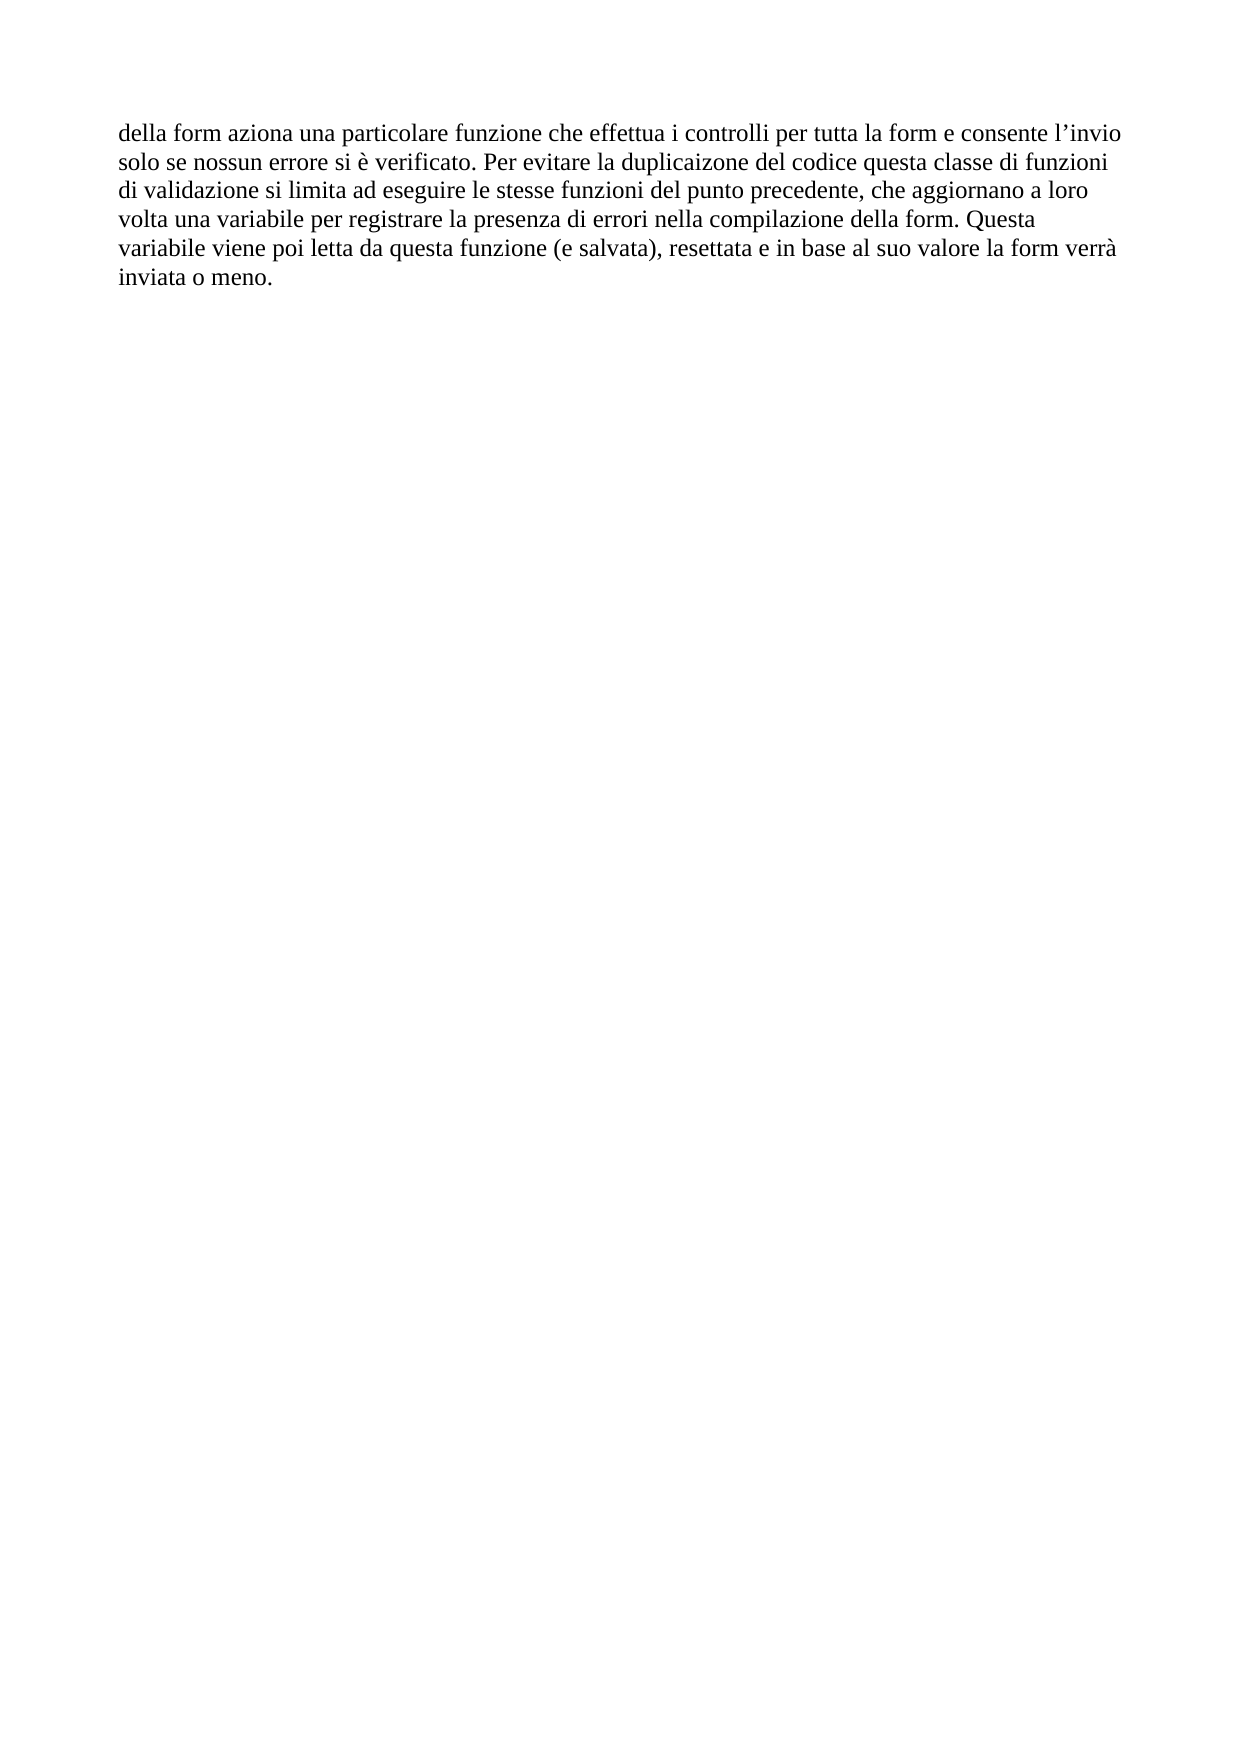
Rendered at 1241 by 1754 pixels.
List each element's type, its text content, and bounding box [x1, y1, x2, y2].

text della form aziona una particolare funzione che effettua i controlli per tutta la form e consente l’invio solo se nossun errore si è verificato. Per evitare la duplicaizone del codice questa classe di funzioni di validazione si limita ad eseguire le stesse funzioni del punto precedente, che aggiornano a loro volta una variabile per registrare la presenza di errori nella compilazione della form. Questa variabile viene poi letta da questa funzione (e salvata), resettata e in base al suo valore la form verrà inviata o meno.­ [118, 118, 1122, 291]
